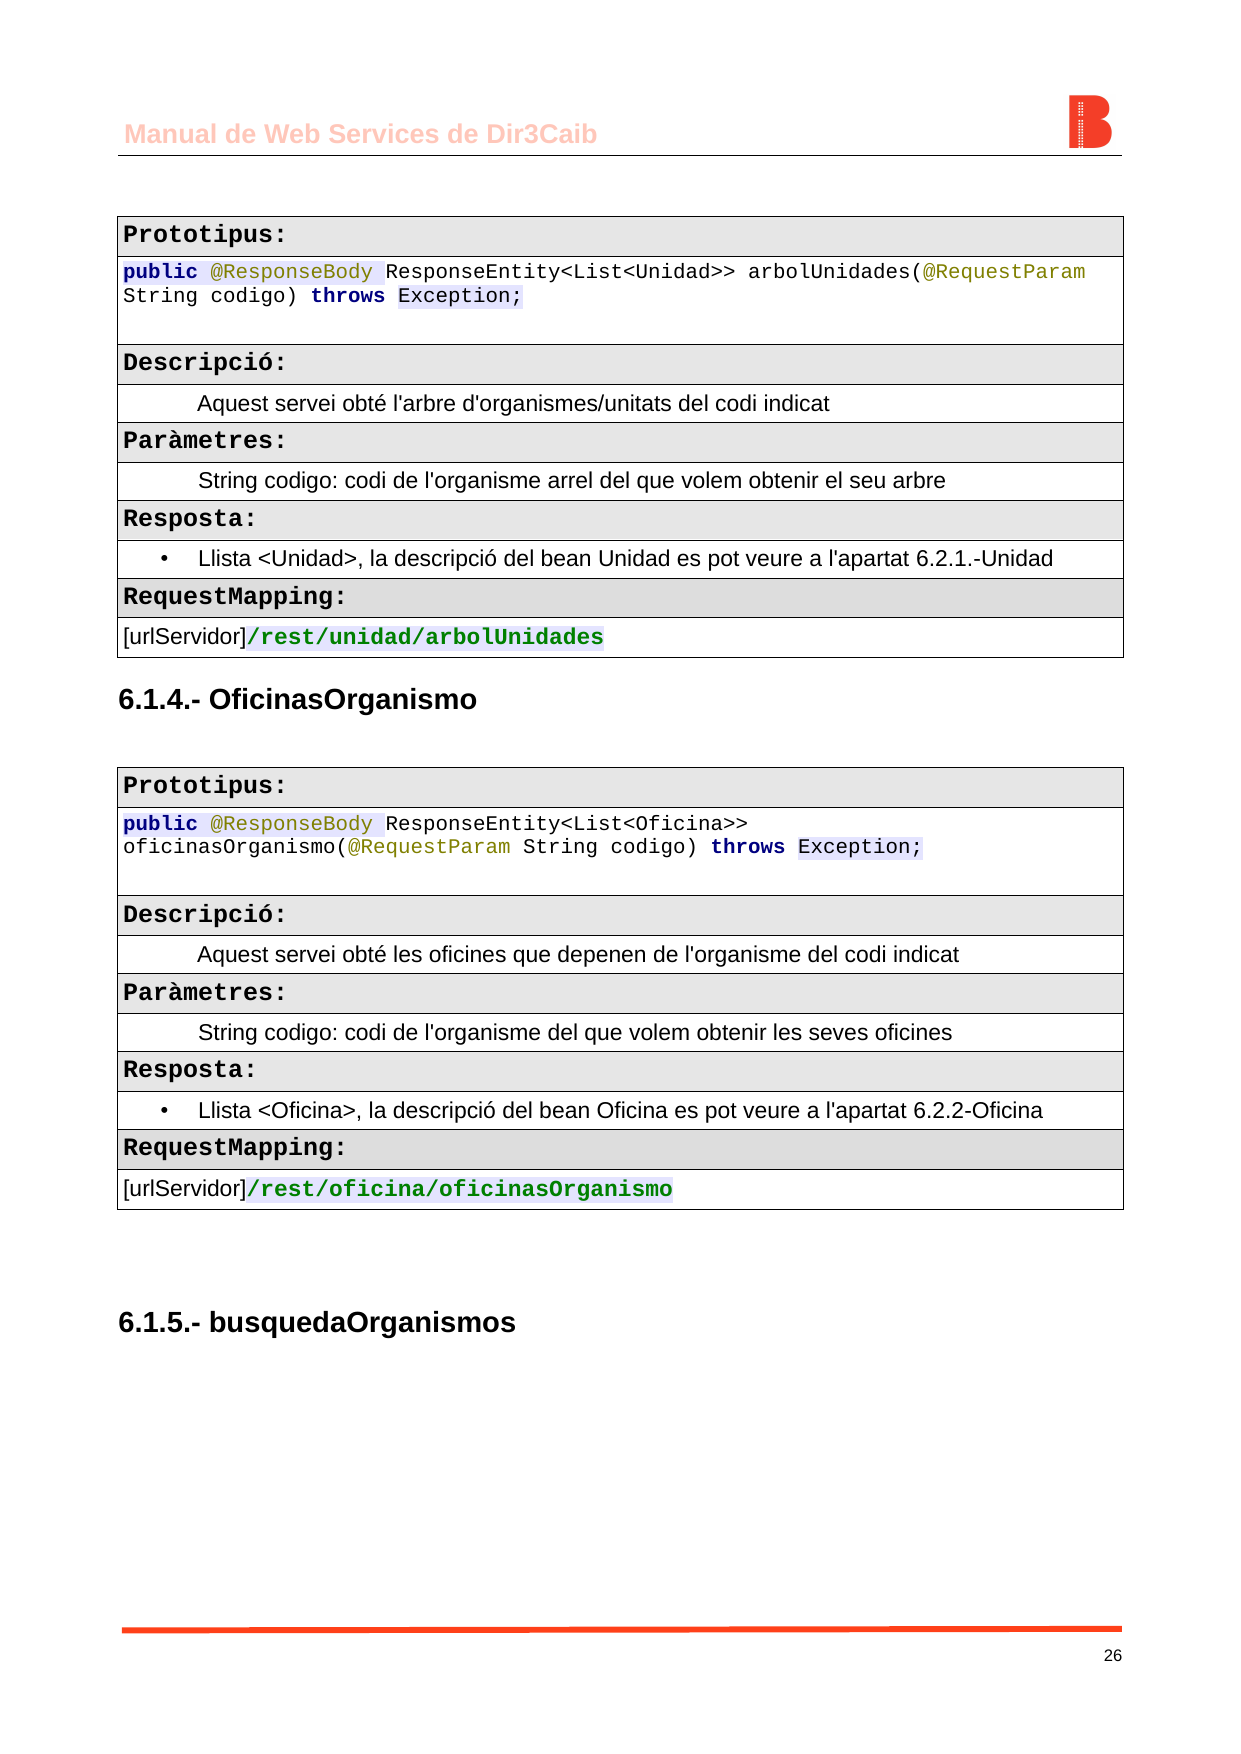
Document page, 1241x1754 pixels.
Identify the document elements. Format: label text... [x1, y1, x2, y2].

table_cell Llista <Oficina>, la descripció del bean Oficina es pot veure a l'apartat 6.2.2-Oficina [118, 1092, 1123, 1129]
table_cell String codigo: codi de l'organisme arrel del que volem obtenir el seu arbre [118, 463, 1123, 499]
table_header Prototipus: [118, 768, 1123, 807]
table_cell [urlServidor]/rest/unidad/arbolUnidades [118, 618, 1123, 657]
picture [1063, 94, 1117, 150]
table_cell [urlServidor]/rest/oficina/oficinasOrganismo [118, 1170, 1123, 1209]
table_cell Paràmetres: [118, 974, 1123, 1013]
table_cell Descripció: [118, 345, 1123, 384]
table_cell RequestMapping: [118, 579, 1123, 617]
table_cell Paràmetres: [118, 423, 1123, 462]
table_cell String codigo: codi de l'organisme del que volem obtenir les seves oficines [118, 1014, 1123, 1051]
table_cell Resposta: [118, 1052, 1123, 1091]
table_cell Llista <Unidad>, la descripció del bean Unidad es pot veure a l'apartat 6.2.1.-Unidad [118, 541, 1123, 577]
table_cell Descripció: [118, 896, 1123, 935]
table_cell Aquest servei obté l'arbre d'organismes/unitats del codi indicat [118, 385, 1123, 422]
table_header Prototipus: [118, 217, 1123, 256]
table_cell public @ResponseBody ResponseEntity<List<Oficina>> oficinasOrganismo(@RequestParam String codigo) throws Exception; [118, 808, 1123, 895]
subtitle OficinasOrganismo [118, 682, 1122, 716]
table_cell Aquest servei obté les oficines que depenen de l'organisme del codi indicat [118, 936, 1123, 973]
table_cell RequestMapping: [118, 1130, 1123, 1169]
table_cell public @ResponseBody ResponseEntity<List<Unidad>> arbolUnidades(@RequestParam String codigo) throws Exception; [118, 257, 1123, 344]
table_cell Resposta: [118, 501, 1123, 539]
subtitle busquedaOrganismos [118, 1305, 1122, 1338]
